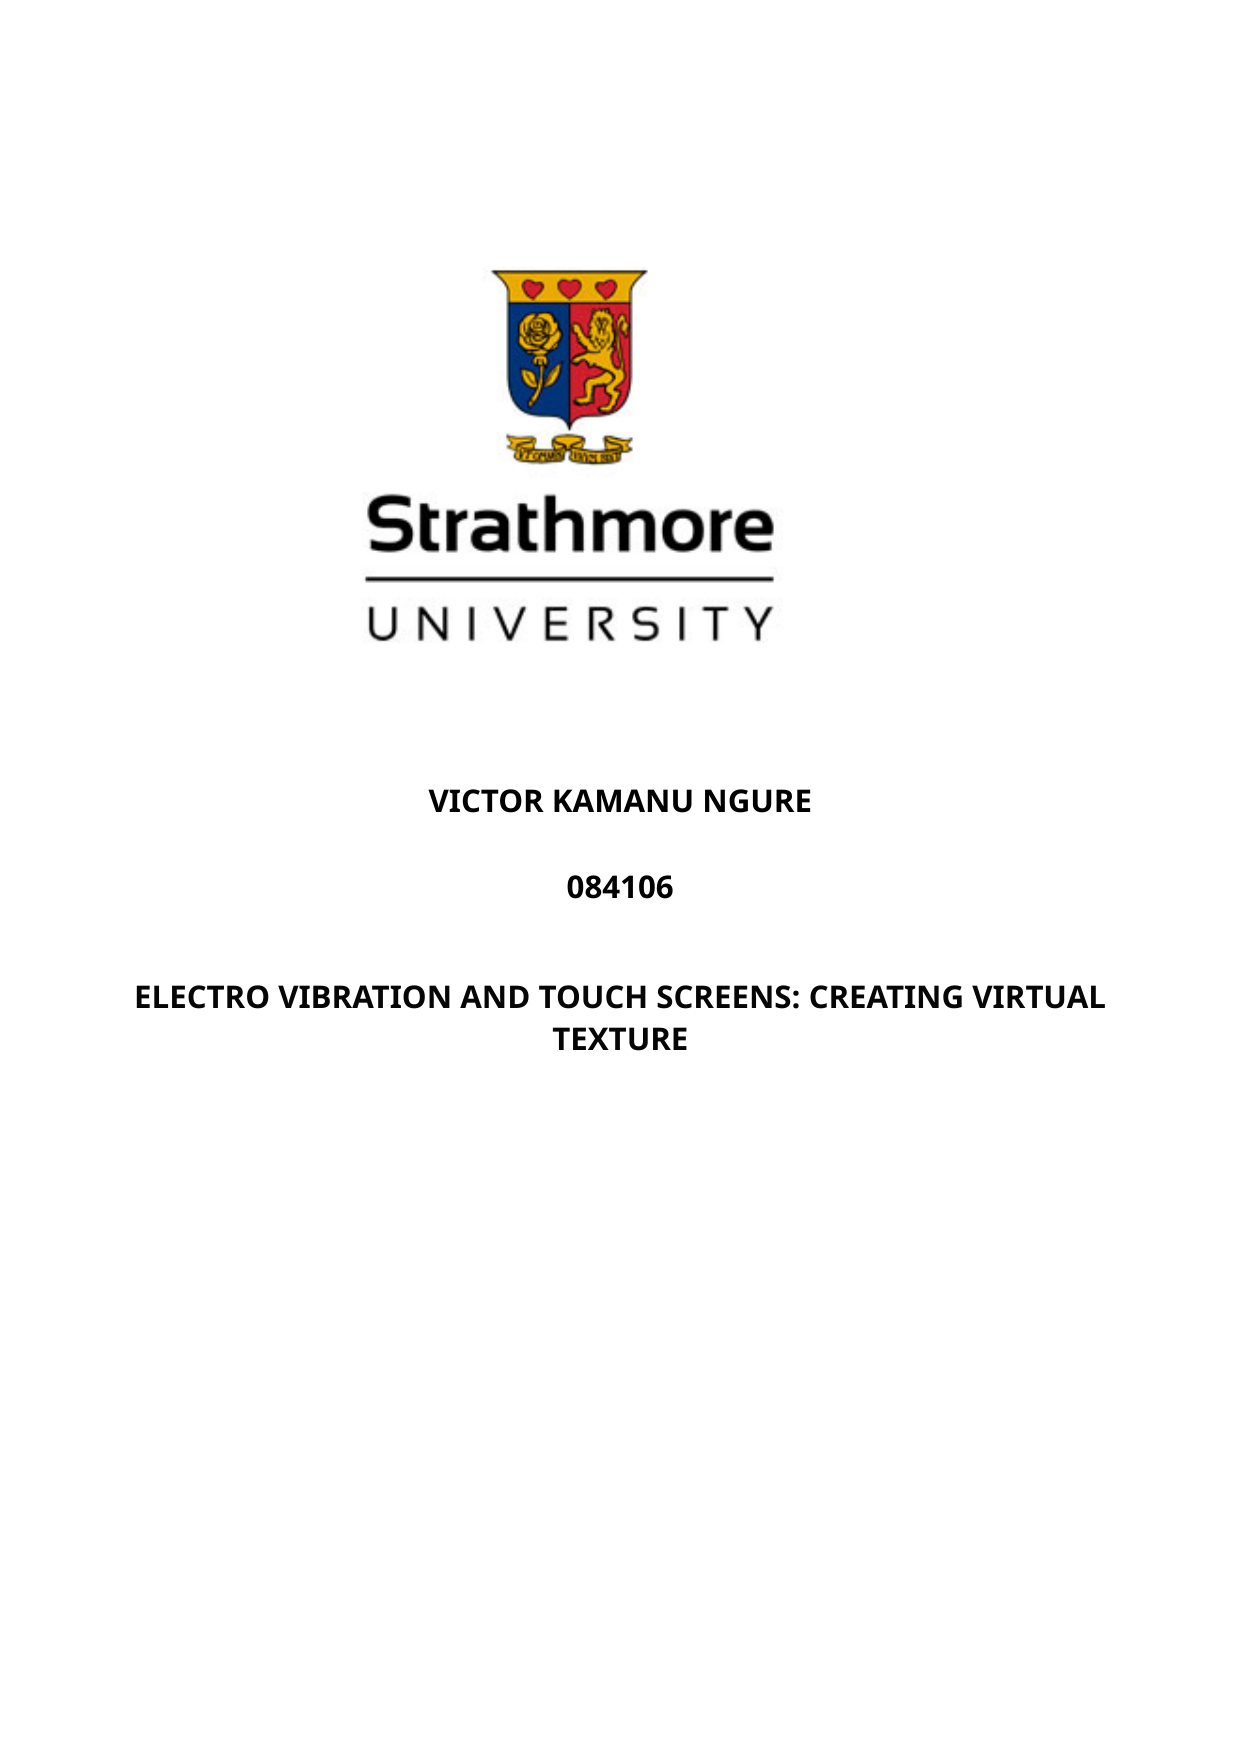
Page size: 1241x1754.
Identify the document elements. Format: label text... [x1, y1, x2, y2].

subtitle ELECTRO VIBRATION AND TOUCH SCREENS: CREATING VIRTUAL TEXTURE [118, 975, 1122, 1060]
text 084106 [118, 864, 1122, 907]
text VICTOR KAMANU NGURE [118, 779, 1122, 822]
picture [287, 252, 851, 660]
